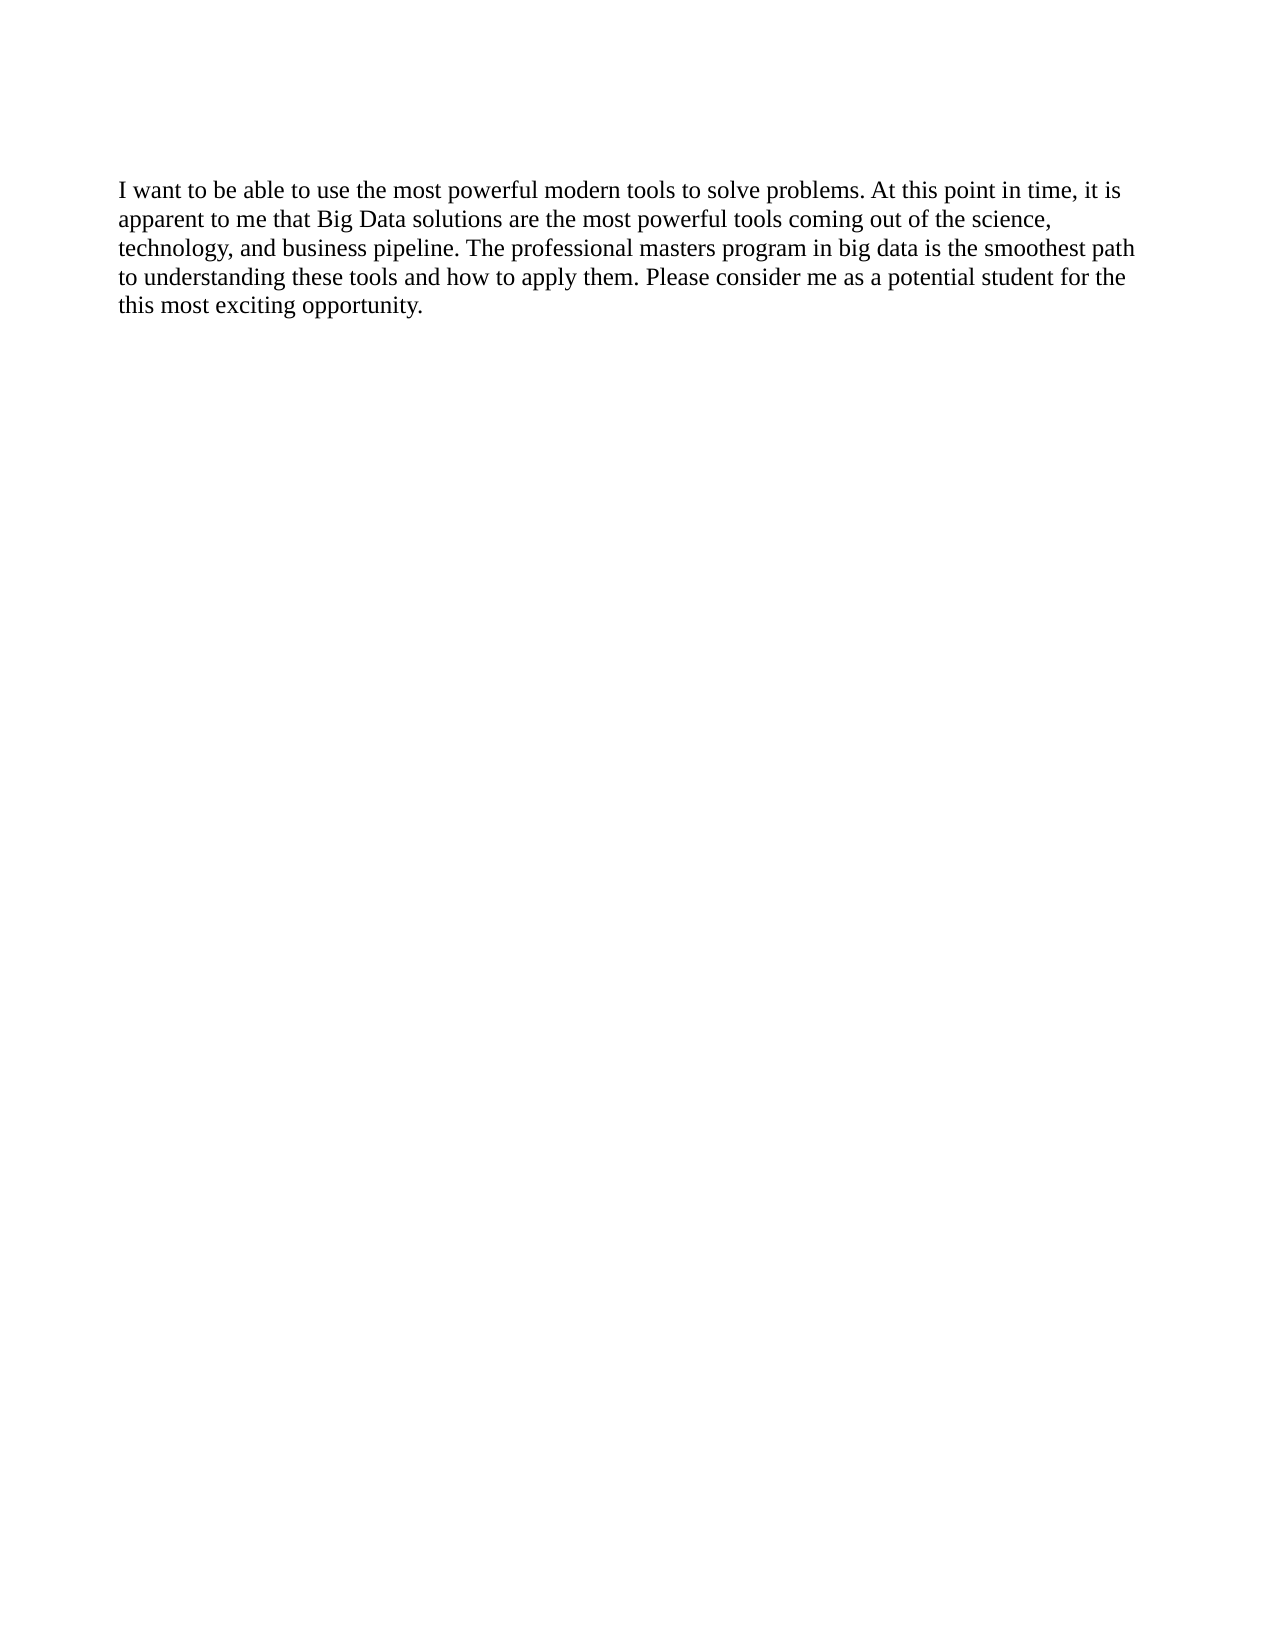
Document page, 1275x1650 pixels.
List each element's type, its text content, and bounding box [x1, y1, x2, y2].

text I want to be able to use the most powerful modern tools to solve problems. At this point in time, it is apparent to me that Big Data solutions are the most powerful tools coming out of the science, technology, and business pipeline. The professional masters program in big data is the smoothest path to understanding these tools and how to apply them. Please consider me as a potential student for the this most exciting opportunity. [118, 176, 1157, 319]
